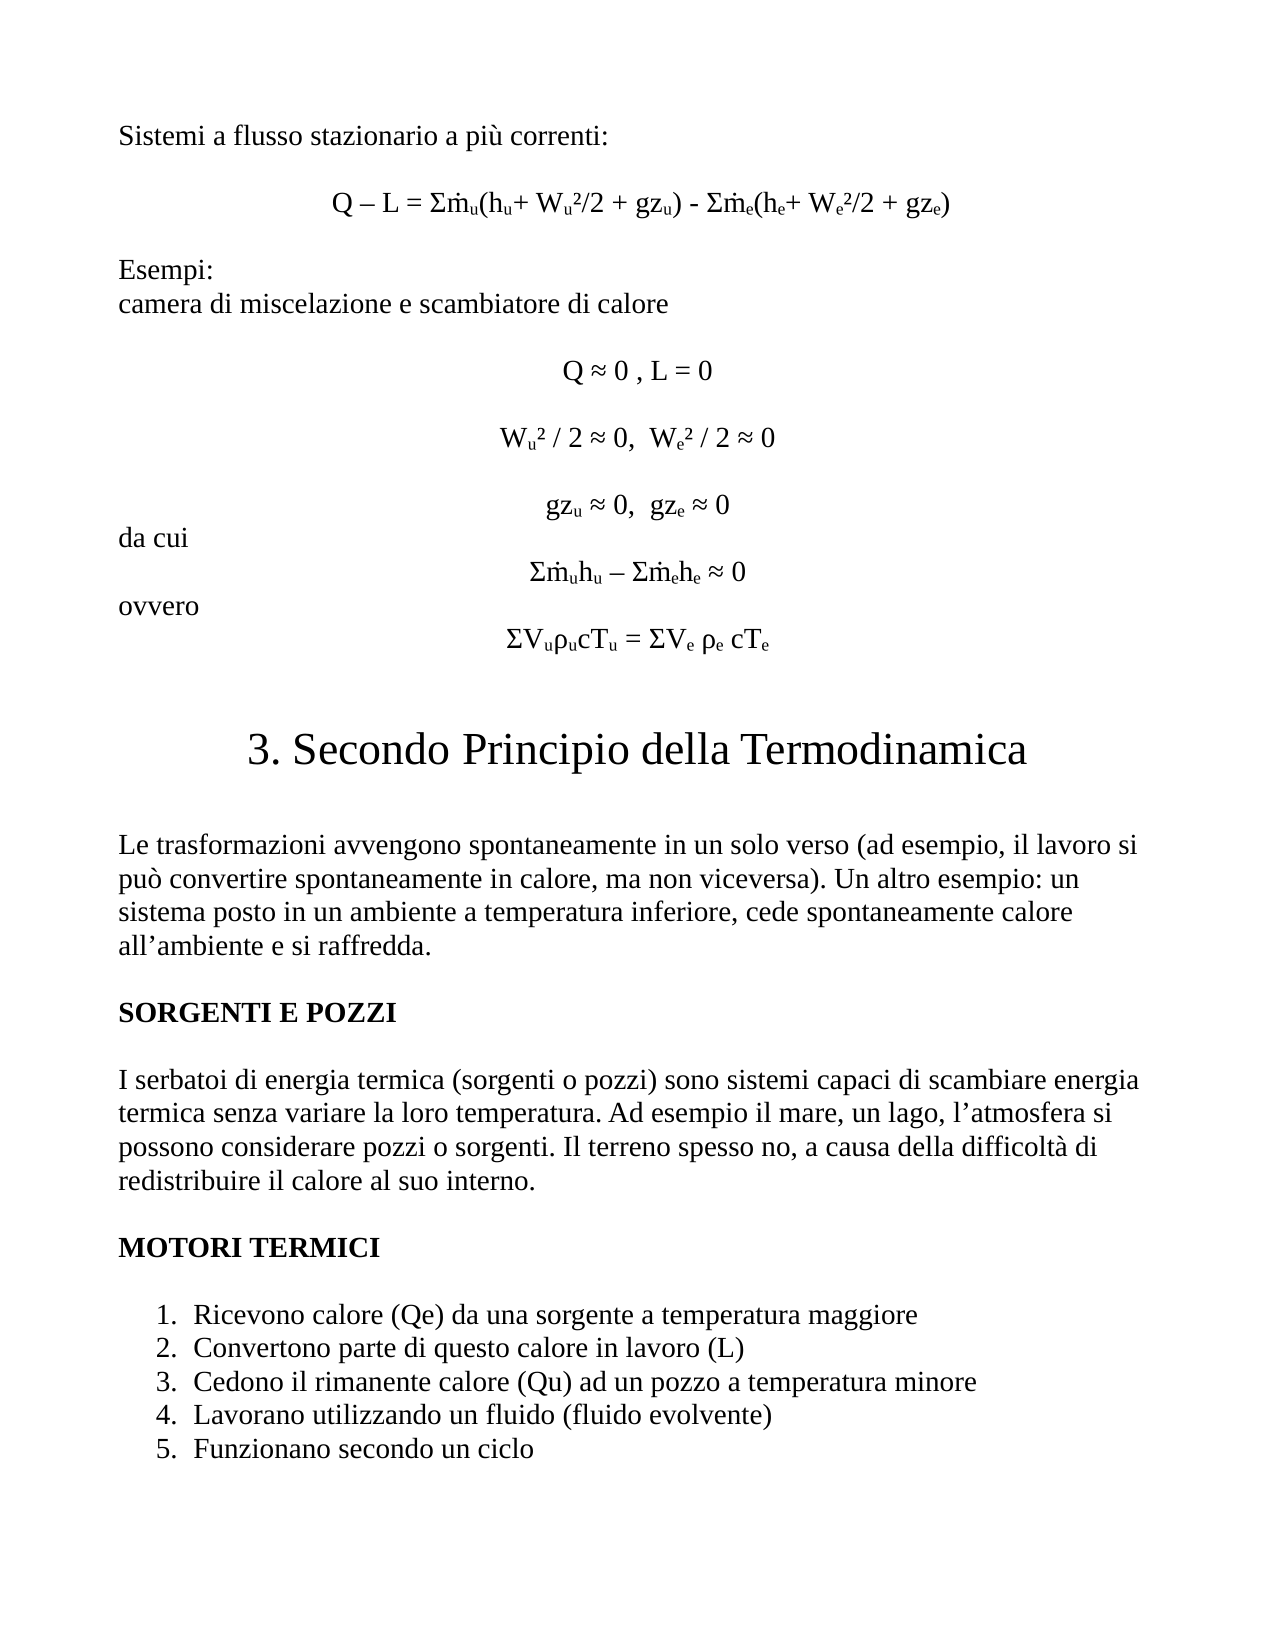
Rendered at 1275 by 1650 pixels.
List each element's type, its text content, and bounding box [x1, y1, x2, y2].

text I serbatoi di energia termica (sorgenti o pozzi) sono sistemi capaci di scambiare energia termica senza variare la loro temperatura. Ad esempio il mare, un lago, l’atmosfera si possono considerare pozzi o sorgenti. Il terreno spesso no, a causa della difficoltà di redistribuire il calore al suo interno. [118, 1062, 1157, 1196]
text ovvero [118, 588, 1157, 621]
list Convertono parte di questo calore in lavoro (L) [156, 1330, 1157, 1364]
text MOTORI TERMICI [118, 1230, 1157, 1263]
text ΣVᵤρᵤcTᵤ = ΣVₑ ρₑ cTₑ [118, 621, 1157, 655]
text camera di miscelazione e scambiatore di calore [118, 286, 1157, 319]
list Cedono il rimanente calore (Qu) ad un pozzo a temperatura minore [156, 1364, 1157, 1397]
text Σṁᵤhᵤ – Σṁₑhₑ ≈ 0 [118, 554, 1157, 588]
text Q – L = Σṁᵤ(hᵤ+ Wᵤ²/2 + gzᵤ) - Σṁₑ(hₑ+ Wₑ²/2 + gzₑ) [118, 185, 1157, 219]
text Le trasformazioni avvengono spontaneamente in un solo verso (ad esempio, il lavoro si può convertire spontaneamente in calore, ma non viceversa). Un altro esempio: un sistema posto in un ambiente a temperatura inferiore, cede spontaneamente calore all’ambiente e si raffredda. [118, 827, 1157, 961]
text Q ≈ 0 , L = 0 [118, 353, 1157, 386]
list Ricevono calore (Qe) da una sorgente a temperatura maggiore [156, 1297, 1157, 1330]
text Wᵤ² / 2 ≈ 0, Wₑ² / 2 ≈ 0 [118, 420, 1157, 453]
text Sistemi a flusso stazionario a più correnti: [118, 118, 1157, 152]
text 3. Secondo Principio della Termodinamica [118, 722, 1157, 774]
text Esempi: [118, 252, 1157, 286]
text da cui [118, 521, 1157, 554]
text SORGENTI E POZZI [118, 995, 1157, 1028]
list Funzionano secondo un ciclo [156, 1431, 1157, 1464]
text gzᵤ ≈ 0, gzₑ ≈ 0 [118, 487, 1157, 521]
list Lavorano utilizzando un fluido (fluido evolvente) [156, 1397, 1157, 1431]
